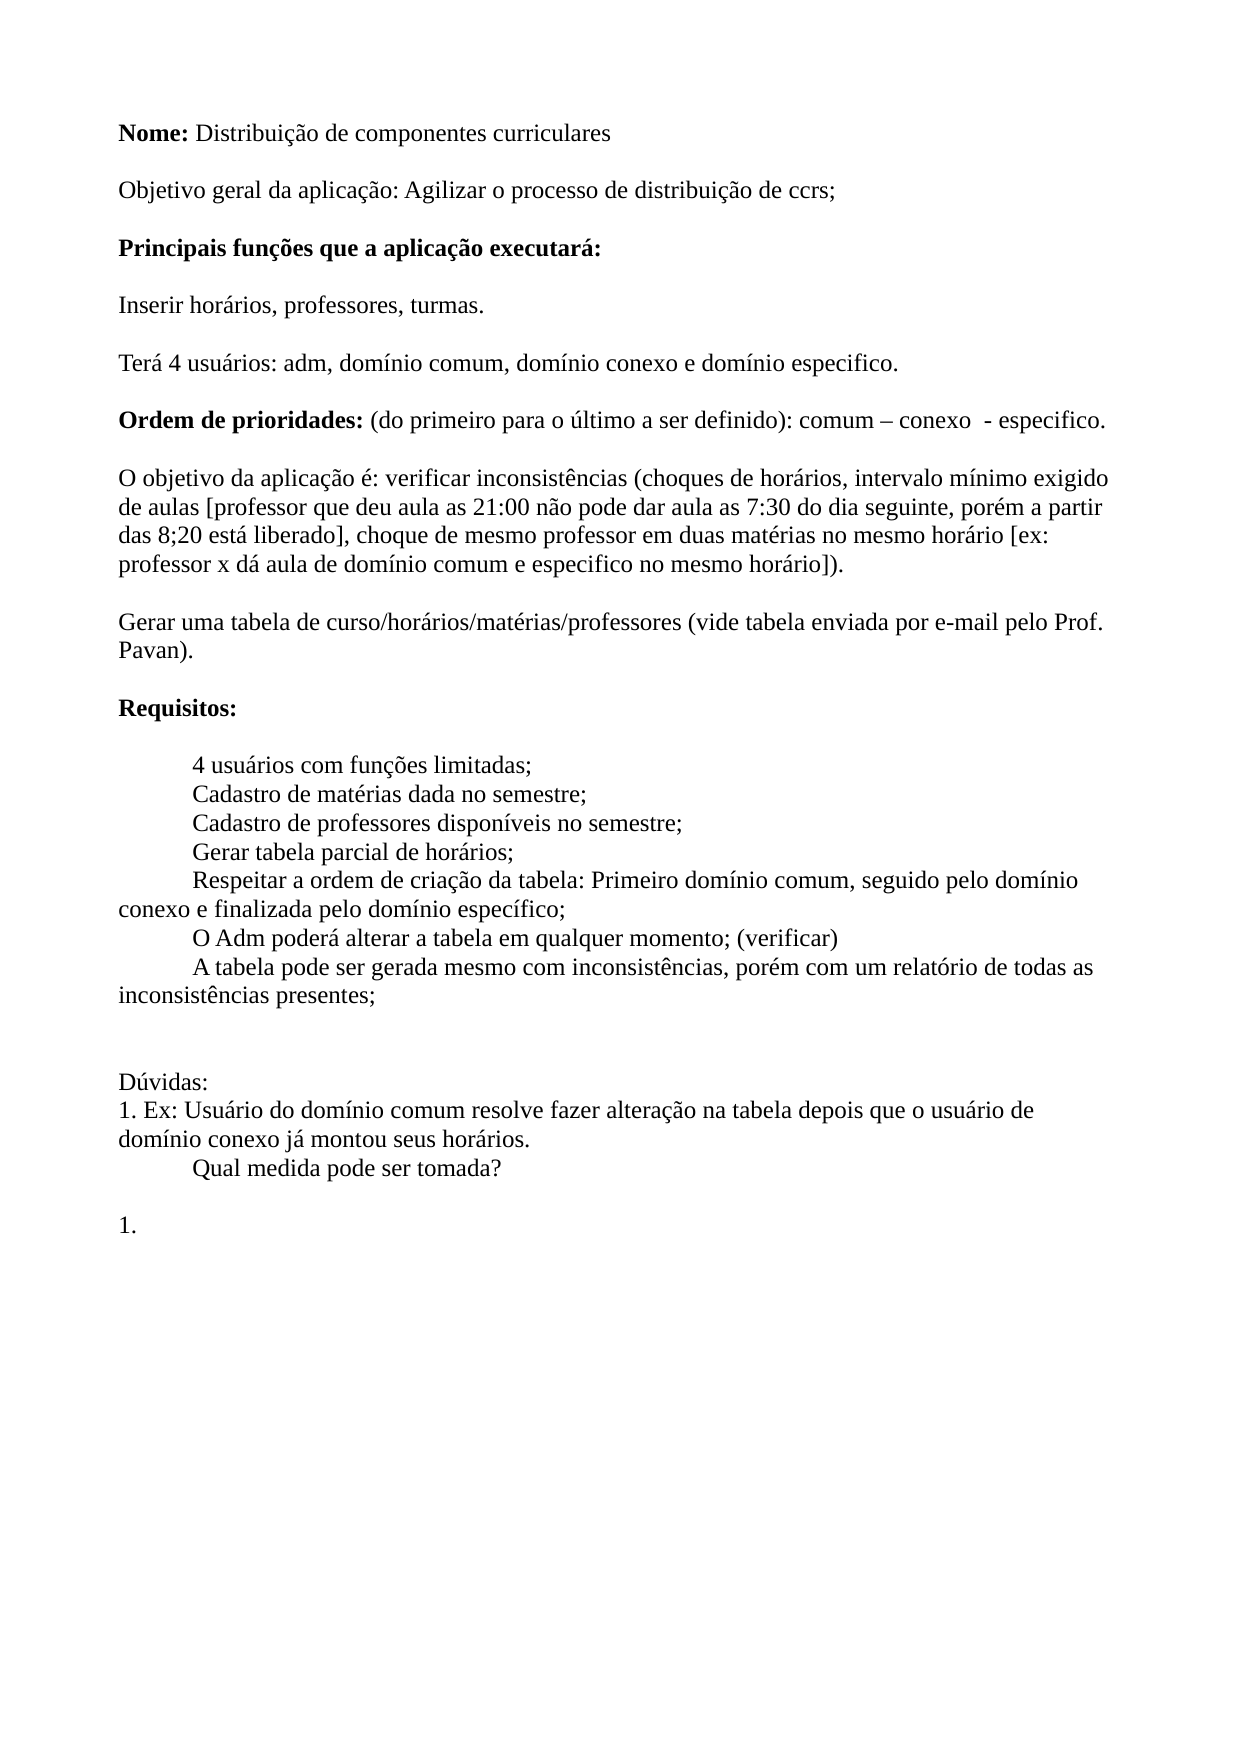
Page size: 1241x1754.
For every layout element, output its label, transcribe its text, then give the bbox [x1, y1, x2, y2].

text Ordem de prioridades: (do primeiro para o último a ser definido): comum – conexo - especifico. [118, 406, 1122, 434]
text Nome: Distribuição de componentes curriculares [118, 118, 1122, 147]
text Objetivo geral da aplicação: Agilizar o processo de distribuição de ccrs; [118, 176, 1122, 204]
text O objetivo da aplicação é: verificar inconsistências (choques de horários, intervalo mínimo exigido de aulas [professor que deu aula as 21:00 não pode dar aula as 7:30 do dia seguinte, porém a partir das 8;20 está liberado], choque de mesmo professor em duas matérias no mesmo horário [ex: professor x dá aula de domínio comum e especifico no mesmo horário]). [118, 463, 1122, 578]
text 1. Ex: Usuário do domínio comum resolve fazer alteração na tabela depois que o usuário de domínio conexo já montou seus horários. [118, 1096, 1122, 1153]
text Qual medida pode ser tomada? [118, 1153, 1122, 1182]
text 4 usuários com funções limitadas; [118, 751, 1122, 779]
text Gerar tabela parcial de horários; [118, 837, 1122, 866]
text Inserir horários, professores, turmas. [118, 291, 1122, 319]
text 1. [118, 1211, 1122, 1239]
text Terá 4 usuários: adm, domínio comum, domínio conexo e domínio especifico. [118, 348, 1122, 377]
text Dúvidas: [118, 1067, 1122, 1096]
text Cadastro de matérias dada no semestre; [118, 779, 1122, 808]
text Requisitos: [118, 693, 1122, 722]
text Cadastro de professores disponíveis no semestre; [118, 808, 1122, 837]
text A tabela pode ser gerada mesmo com inconsistências, porém com um relatório de todas as inconsistências presentes; [118, 952, 1122, 1009]
text Respeitar a ordem de criação da tabela: Primeiro domínio comum, seguido pelo domínio conexo e finalizada pelo domínio específico; [118, 866, 1122, 923]
text Gerar uma tabela de curso/horários/matérias/professores (vide tabela enviada por e-mail pelo Prof. Pavan). [118, 607, 1122, 664]
text O Adm poderá alterar a tabela em qualquer momento; (verificar) [118, 923, 1122, 952]
text Principais funções que a aplicação executará: [118, 233, 1122, 262]
